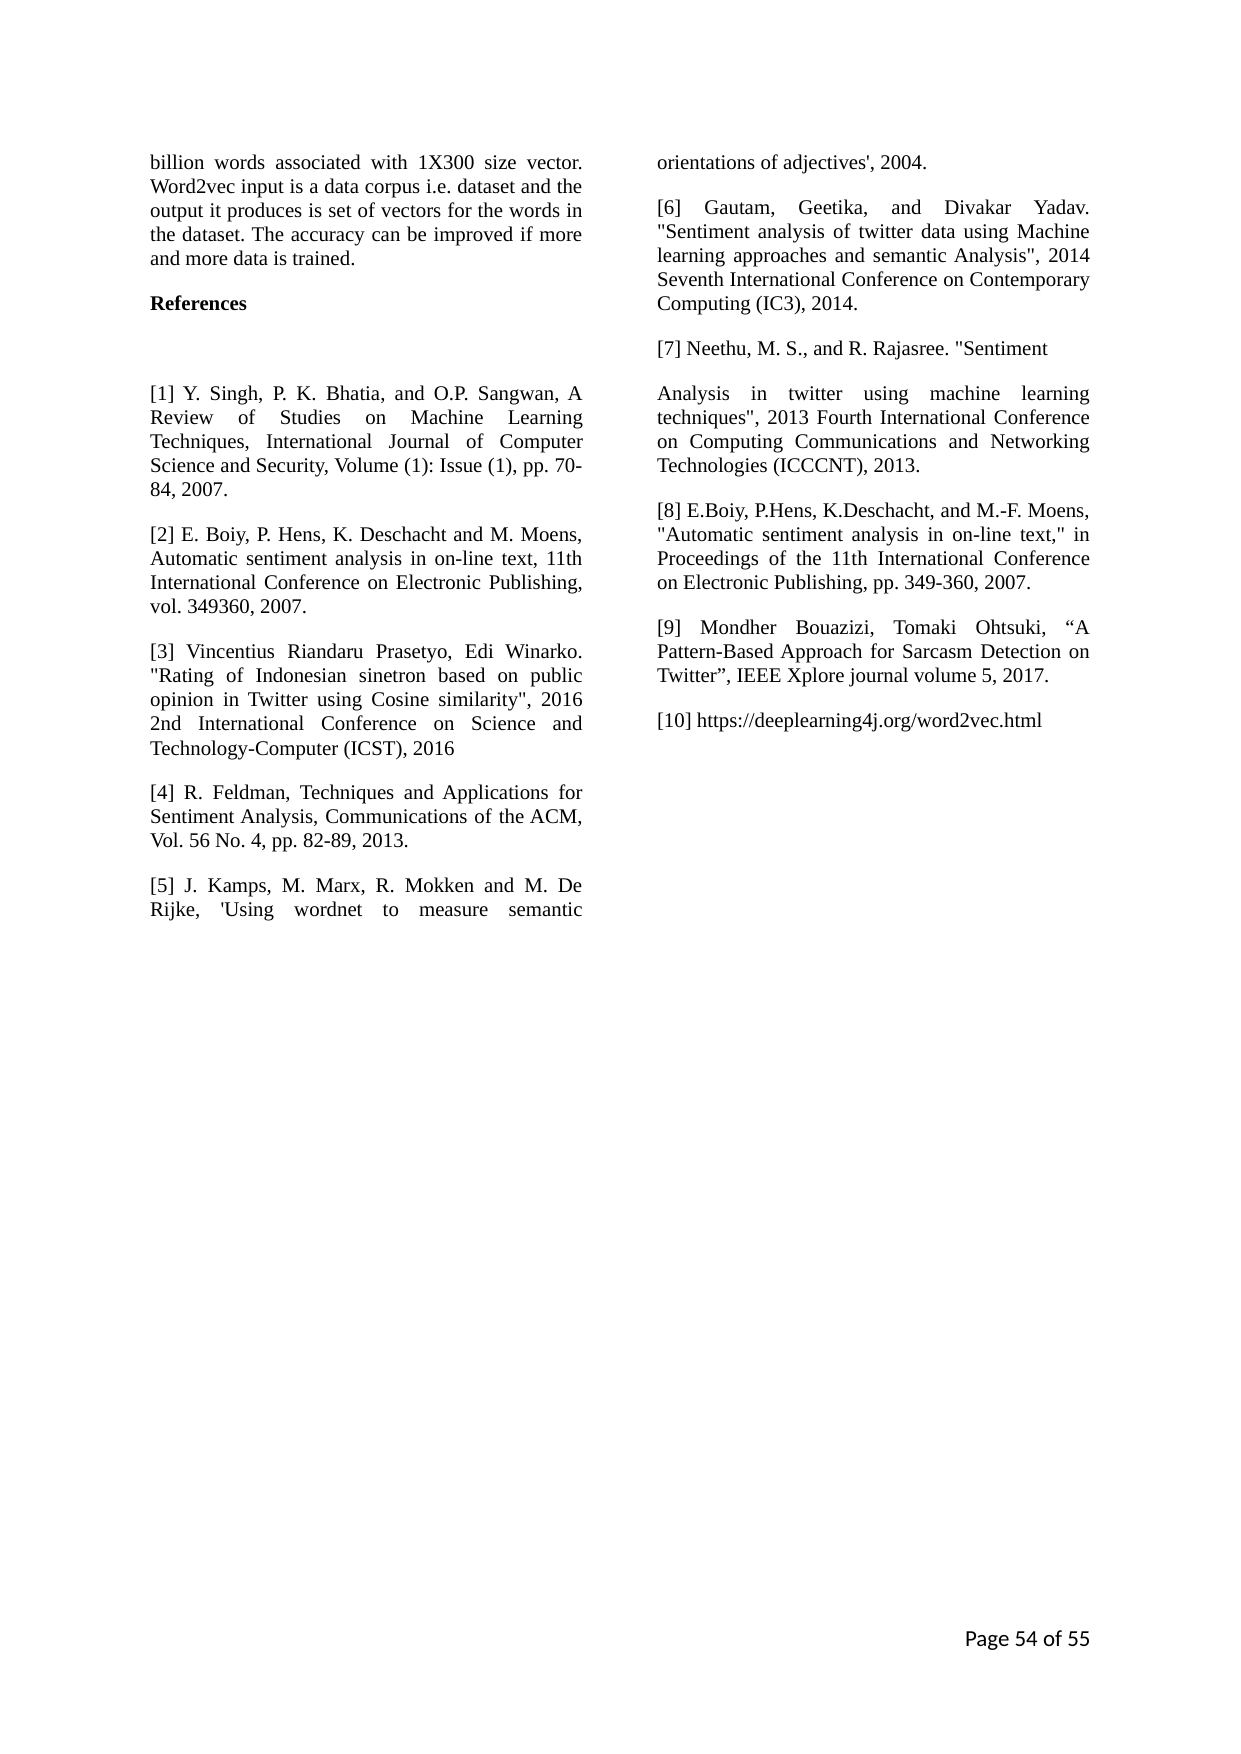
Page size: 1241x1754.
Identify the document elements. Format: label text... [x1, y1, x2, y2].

text [9] Mondher Bouazizi, Tomaki Ohtsuki, “A Pattern-Based Approach for Sarcasm Detection on Twitter”, IEEE Xplore journal volume 5, 2017. [657, 615, 1090, 687]
text [6] Gautam, Geetika, and Divakar Yadav. "Sentiment analysis of twitter data using Machine learning approaches and semantic Analysis", 2014 Seventh International Conference on Contemporary Computing (IC3), 2014. [657, 195, 1090, 315]
text Analysis in twitter using machine learning techniques", 2013 Fourth International Conference on Computing Communications and Networking Technologies (ICCCNT), 2013. [657, 381, 1090, 477]
text [7] Neethu, M. S., and R. Rajasree. "Sentiment [657, 336, 1090, 360]
text [1] Y. Singh, P. K. Bhatia, and O.P. Sangwan, A Review of Studies on Machine Learning Techniques, International Journal of Computer Science and Security, Volume (1): Issue (1), pp. 70-84, 2007. [150, 381, 583, 501]
text [3] Vincentius Riandaru Prasetyo, Edi Winarko. "Rating of Indonesian sinetron based on public opinion in Twitter using Cosine similarity", 2016 2nd International Conference on Science and Technology-Computer (ICST), 2016 [150, 639, 583, 759]
text orientations of adjectives', 2004. [657, 150, 1090, 174]
text [2] E. Boiy, P. Hens, K. Deschacht and M. Moens, Automatic sentiment analysis in on-line text, 11th International Conference on Electronic Publishing, vol. 349360, 2007. [150, 522, 583, 618]
text [8] E.Boiy, P.Hens, K.Deschacht, and M.-F. Moens, "Automatic sentiment analysis in on-line text," in Proceedings of the 11th International Conference on Electronic Publishing, pp. 349-360, 2007. [657, 498, 1090, 594]
text [5] J. Kamps, M. Marx, R. Mokken and M. De Rijke, 'Using wordnet to measure semantic [150, 873, 583, 921]
text [10] https://deeplearning4j.org/word2vec.html [657, 708, 1090, 732]
text billion words associated with 1X300 size vector. Word2vec input is a data corpus i.e. dataset and the output it produces is set of vectors for the words in the dataset. The accuracy can be improved if more and more data is trained. [150, 150, 583, 270]
text [4] R. Feldman, Techniques and Applications for Sentiment Analysis, Communications of the ACM, Vol. 56 No. 4, pp. 82-89, 2013. [150, 780, 583, 852]
text References [150, 291, 583, 315]
